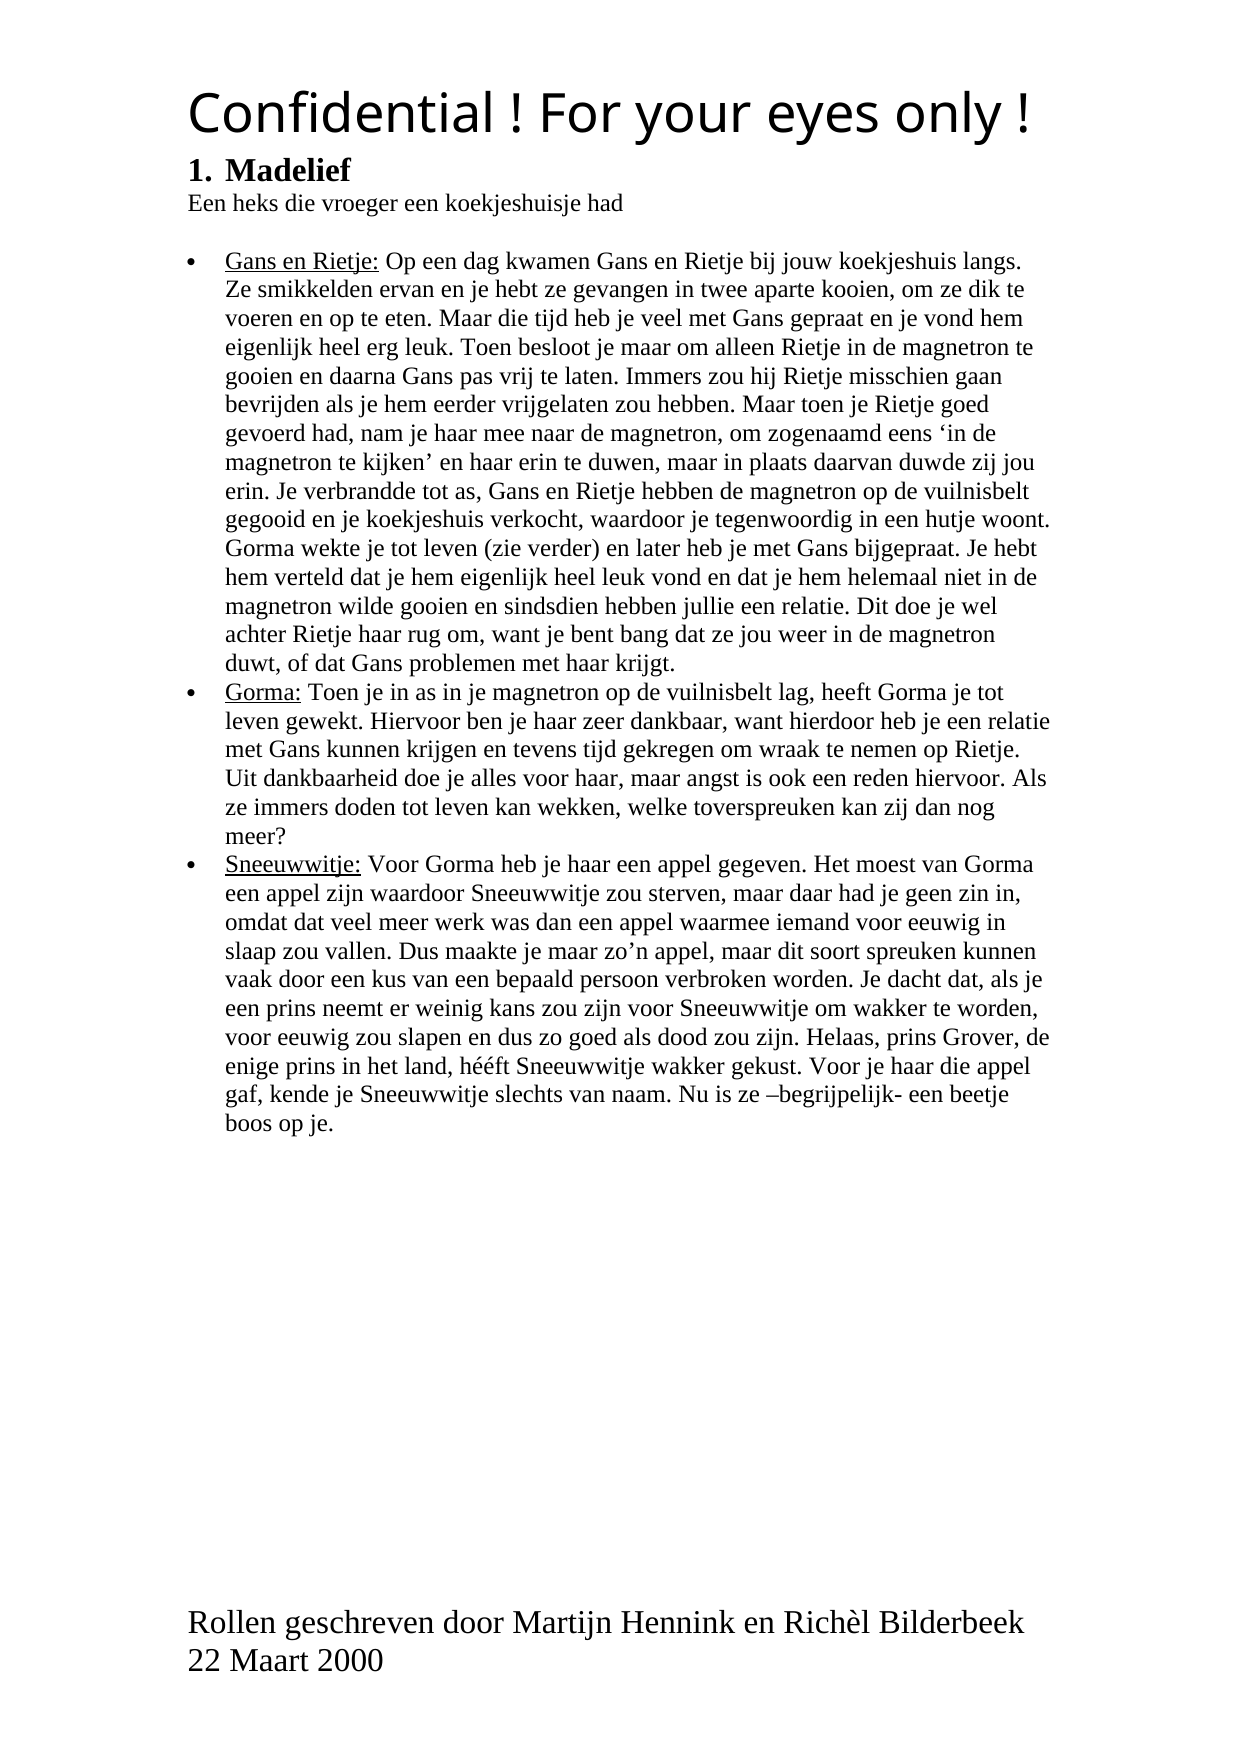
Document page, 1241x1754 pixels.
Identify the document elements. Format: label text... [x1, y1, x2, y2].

list Gorma: Toen je in as in je magnetron op de vuilnisbelt lag, heeft Gorma je tot leven gewekt. Hiervoor ben je haar zeer dankbaar, want hierdoor heb je een relatie met Gans kunnen krijgen en tevens tijd gekregen om wraak te nemen op Rietje. Uit dankbaarheid doe je alles voor haar, maar angst is ook een reden hiervoor. Als ze immers doden tot leven kan wekken, welke toverspreuken kan zij dan nog meer? [187, 677, 1053, 849]
list Madelief [187, 150, 1053, 188]
text Een heks die vroeger een koekjeshuisje had [187, 188, 1053, 217]
list Gans en Rietje: Op een dag kwamen Gans en Rietje bij jouw koekjeshuis langs. Ze smikkelden ervan en je hebt ze gevangen in twee aparte kooien, om ze dik te voeren en op te eten. Maar die tijd heb je veel met Gans gepraat en je vond hem eigenlijk heel erg leuk. Toen besloot je maar om alleen Rietje in de magnetron te gooien en daarna Gans pas vrij te laten. Immers zou hij Rietje misschien gaan bevrijden als je hem eerder vrijgelaten zou hebben. Maar toen je Rietje goed gevoerd had, nam je haar mee naar de magnetron, om zogenaamd eens ‘in de magnetron te kijken’ en haar erin te duwen, maar in plaats daarvan duwde zij jou erin. Je verbrandde tot as, Gans en Rietje hebben de magnetron op de vuilnisbelt gegooid en je koekjeshuis verkocht, waardoor je tegenwoordig in een hutje woont. Gorma wekte je tot leven (zie verder) en later heb je met Gans bijgepraat. Je hebt hem verteld dat je hem eigenlijk heel leuk vond en dat je hem helemaal niet in de magnetron wilde gooien en sindsdien hebben jullie een relatie. Dit doe je wel achter Rietje haar rug om, want je bent bang dat ze jou weer in de magnetron duwt, of dat Gans problemen met haar krijgt. [187, 246, 1053, 677]
list Sneeuwwitje: Voor Gorma heb je haar een appel gegeven. Het moest van Gorma een appel zijn waardoor Sneeuwwitje zou sterven, maar daar had je geen zin in, omdat dat veel meer werk was dan een appel waarmee iemand voor eeuwig in slaap zou vallen. Dus maakte je maar zo’n appel, maar dit soort spreuken kunnen vaak door een kus van een bepaald persoon verbroken worden. Je dacht dat, als je een prins neemt er weinig kans zou zijn voor Sneeuwwitje om wakker te worden, voor eeuwig zou slapen en dus zo goed als dood zou zijn. Helaas, prins Grover, de enige prins in het land, hééft Sneeuwwitje wakker gekust. Voor je haar die appel gaf, kende je Sneeuwwitje slechts van naam. Nu is ze –begrijpelijk- een beetje boos op je. [187, 849, 1053, 1137]
